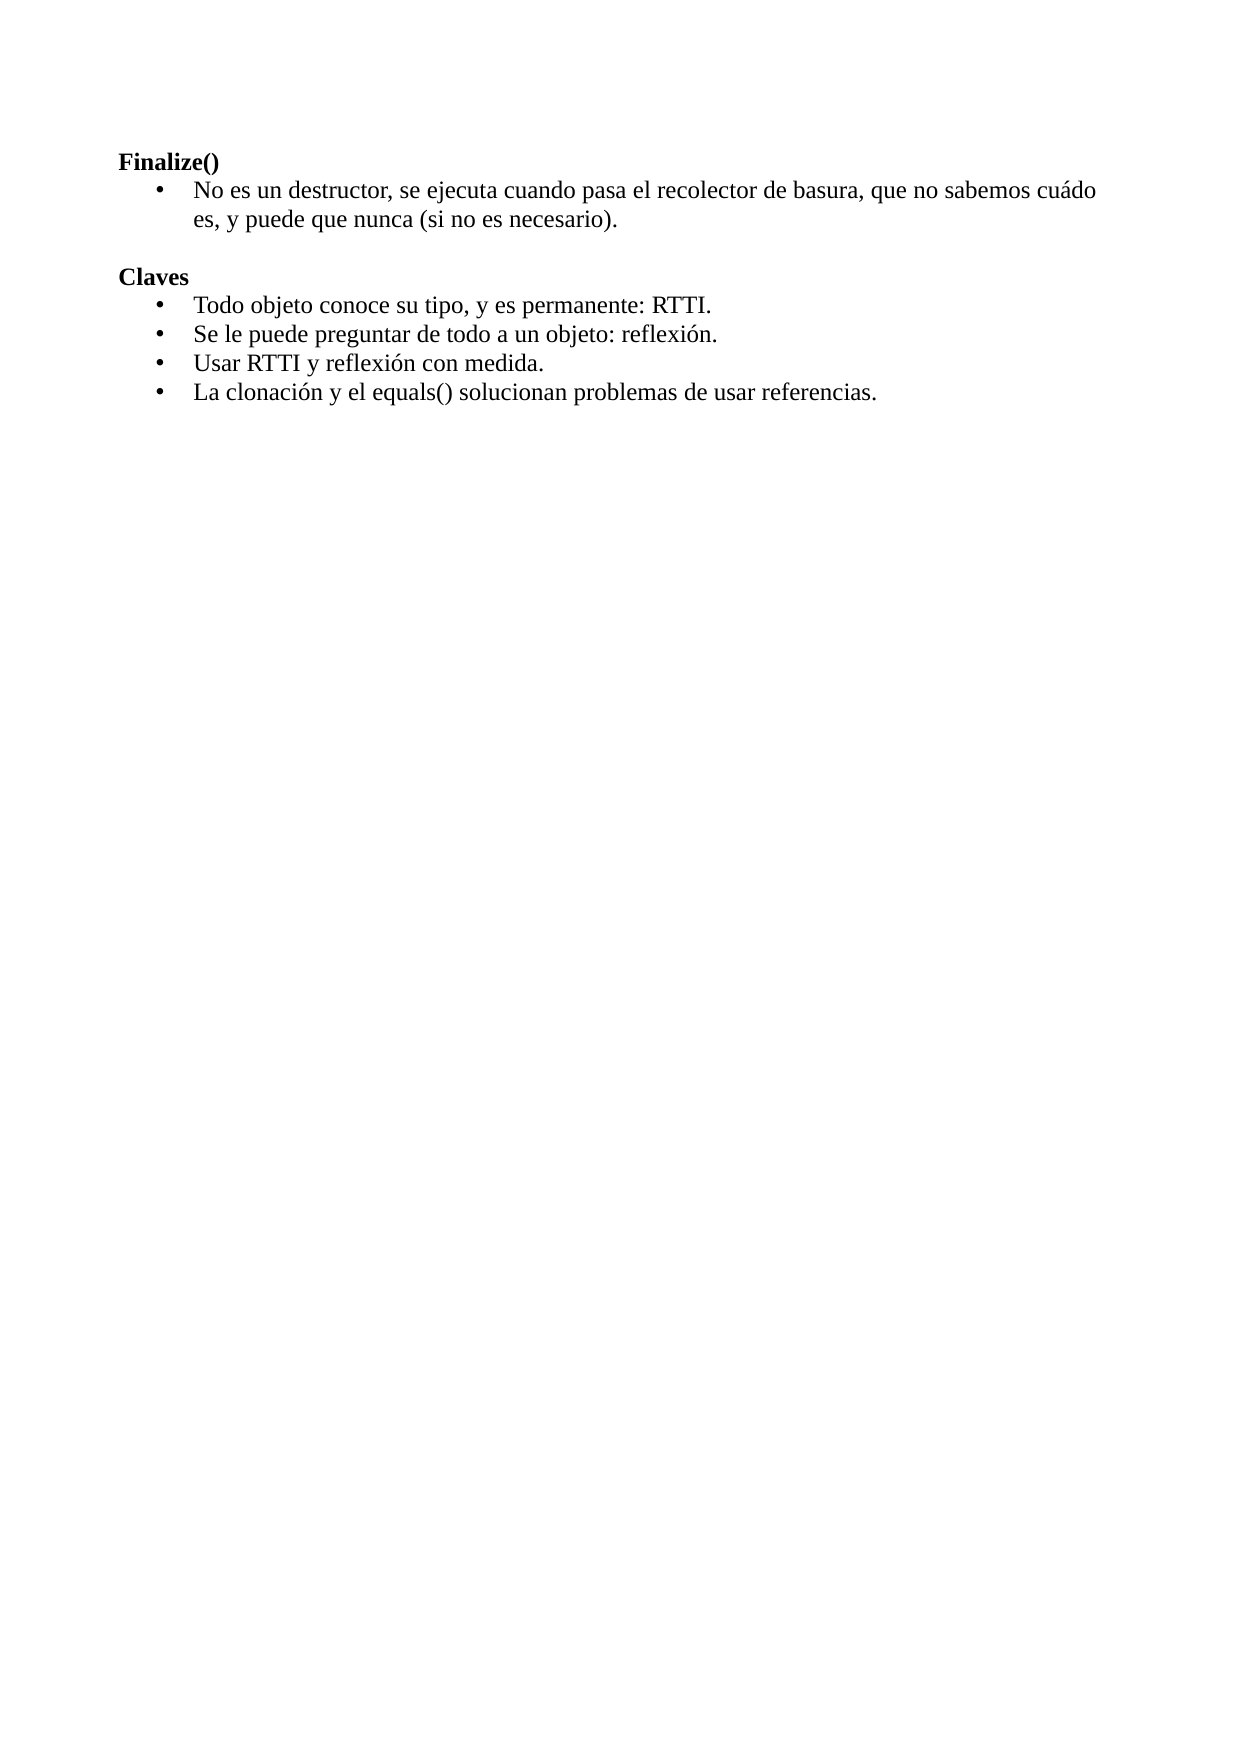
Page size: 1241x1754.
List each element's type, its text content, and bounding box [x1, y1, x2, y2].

text Finalize() [118, 147, 1122, 176]
text Claves [118, 262, 1122, 291]
list La clonación y el equals() solucionan problemas de usar referencias. [156, 377, 1122, 406]
list Todo objeto conoce su tipo, y es permanente: RTTI. [156, 291, 1122, 319]
list Se le puede preguntar de todo a un objeto: reflexión. [156, 319, 1122, 348]
list Usar RTTI y reflexión con medida. [156, 348, 1122, 377]
list No es un destructor, se ejecuta cuando pasa el recolector de basura, que no sabemos cuádo es, y puede que nunca (si no es necesario). [156, 176, 1122, 233]
